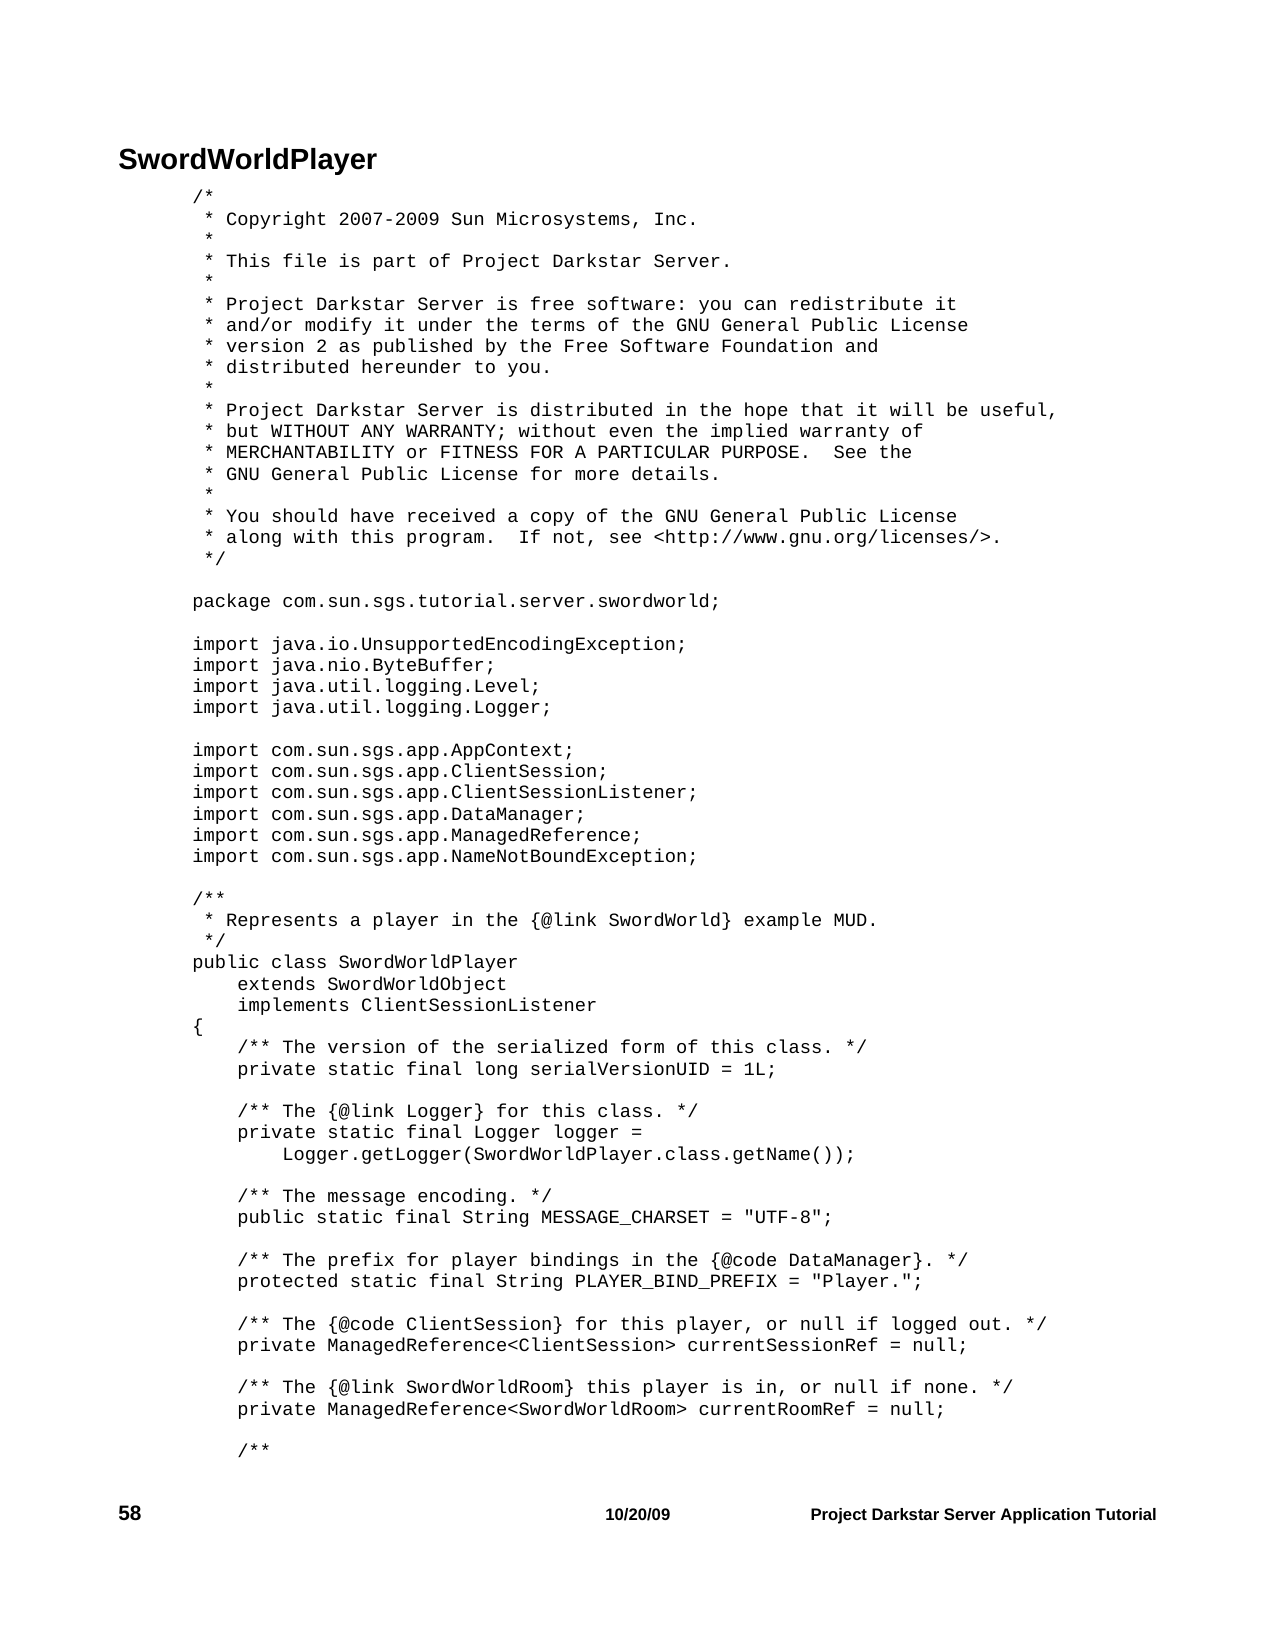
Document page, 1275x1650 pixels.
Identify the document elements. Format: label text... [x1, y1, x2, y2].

text * distributed hereunder to you. [192, 358, 1098, 379]
text import com.sun.sgs.app.ClientSession; [192, 762, 1098, 783]
text * version 2 as published by the Free Software Foundation and [192, 337, 1098, 358]
subtitle SwordWorldPlayer [118, 143, 1157, 176]
text extends SwordWorldObject [192, 974, 1098, 996]
text * You should have received a copy of the GNU General Public License [192, 507, 1098, 528]
text /** The {@code ClientSession} for this player, or null if logged out. */ [192, 1314, 1098, 1336]
text import java.util.logging.Level; [192, 677, 1098, 698]
text * and/or modify it under the terms of the GNU General Public License [192, 316, 1098, 337]
text import java.io.UnsupportedEncodingException; [192, 634, 1098, 656]
text Logger.getLogger(SwordWorldPlayer.class.getName()); [192, 1144, 1098, 1166]
text * Project Darkstar Server is distributed in the hope that it will be useful, [192, 401, 1098, 422]
text */ [192, 549, 1098, 571]
text /** [192, 889, 1098, 911]
text { [192, 1017, 1098, 1038]
text * along with this program. If not, see <http://www.gnu.org/licenses/>. [192, 528, 1098, 549]
text /** The version of the serialized form of this class. */ [192, 1038, 1098, 1059]
text */ [192, 932, 1098, 953]
text import java.nio.ByteBuffer; [192, 656, 1098, 677]
text private ManagedReference<ClientSession> currentSessionRef = null; [192, 1336, 1098, 1357]
text private static final long serialVersionUID = 1L; [192, 1059, 1098, 1081]
text import com.sun.sgs.app.ManagedReference; [192, 826, 1098, 847]
text package com.sun.sgs.tutorial.server.swordworld; [192, 592, 1098, 613]
text * This file is part of Project Darkstar Server. [192, 252, 1098, 273]
text * MERCHANTABILITY or FITNESS FOR A PARTICULAR PURPOSE. See the [192, 443, 1098, 464]
text import java.util.logging.Logger; [192, 698, 1098, 719]
text implements ClientSessionListener [192, 996, 1098, 1017]
text public static final String MESSAGE_CHARSET = "UTF-8"; [192, 1208, 1098, 1229]
text * but WITHOUT ANY WARRANTY; without even the implied warranty of [192, 422, 1098, 443]
text import com.sun.sgs.app.ClientSessionListener; [192, 783, 1098, 804]
text /** The prefix for player bindings in the {@code DataManager}. */ [192, 1251, 1098, 1272]
text * [192, 486, 1098, 507]
text * [192, 379, 1098, 401]
text private ManagedReference<SwordWorldRoom> currentRoomRef = null; [192, 1399, 1098, 1421]
text private static final Logger logger = [192, 1123, 1098, 1144]
text import com.sun.sgs.app.AppContext; [192, 741, 1098, 762]
text * GNU General Public License for more details. [192, 464, 1098, 486]
text protected static final String PLAYER_BIND_PREFIX = "Player."; [192, 1272, 1098, 1293]
text import com.sun.sgs.app.NameNotBoundException; [192, 847, 1098, 868]
text /** The {@link SwordWorldRoom} this player is in, or null if none. */ [192, 1378, 1098, 1399]
text * Copyright 2007-2009 Sun Microsystems, Inc. [192, 209, 1098, 231]
text * [192, 231, 1098, 252]
text import com.sun.sgs.app.DataManager; [192, 804, 1098, 826]
text * [192, 273, 1098, 294]
text /** The {@link Logger} for this class. */ [192, 1102, 1098, 1123]
text /** [192, 1442, 1098, 1463]
text * Project Darkstar Server is free software: you can redistribute it [192, 294, 1098, 316]
text /** The message encoding. */ [192, 1187, 1098, 1208]
text /* [192, 188, 1098, 209]
text * Represents a player in the {@link SwordWorld} example MUD. [192, 911, 1098, 932]
text public class SwordWorldPlayer [192, 953, 1098, 974]
